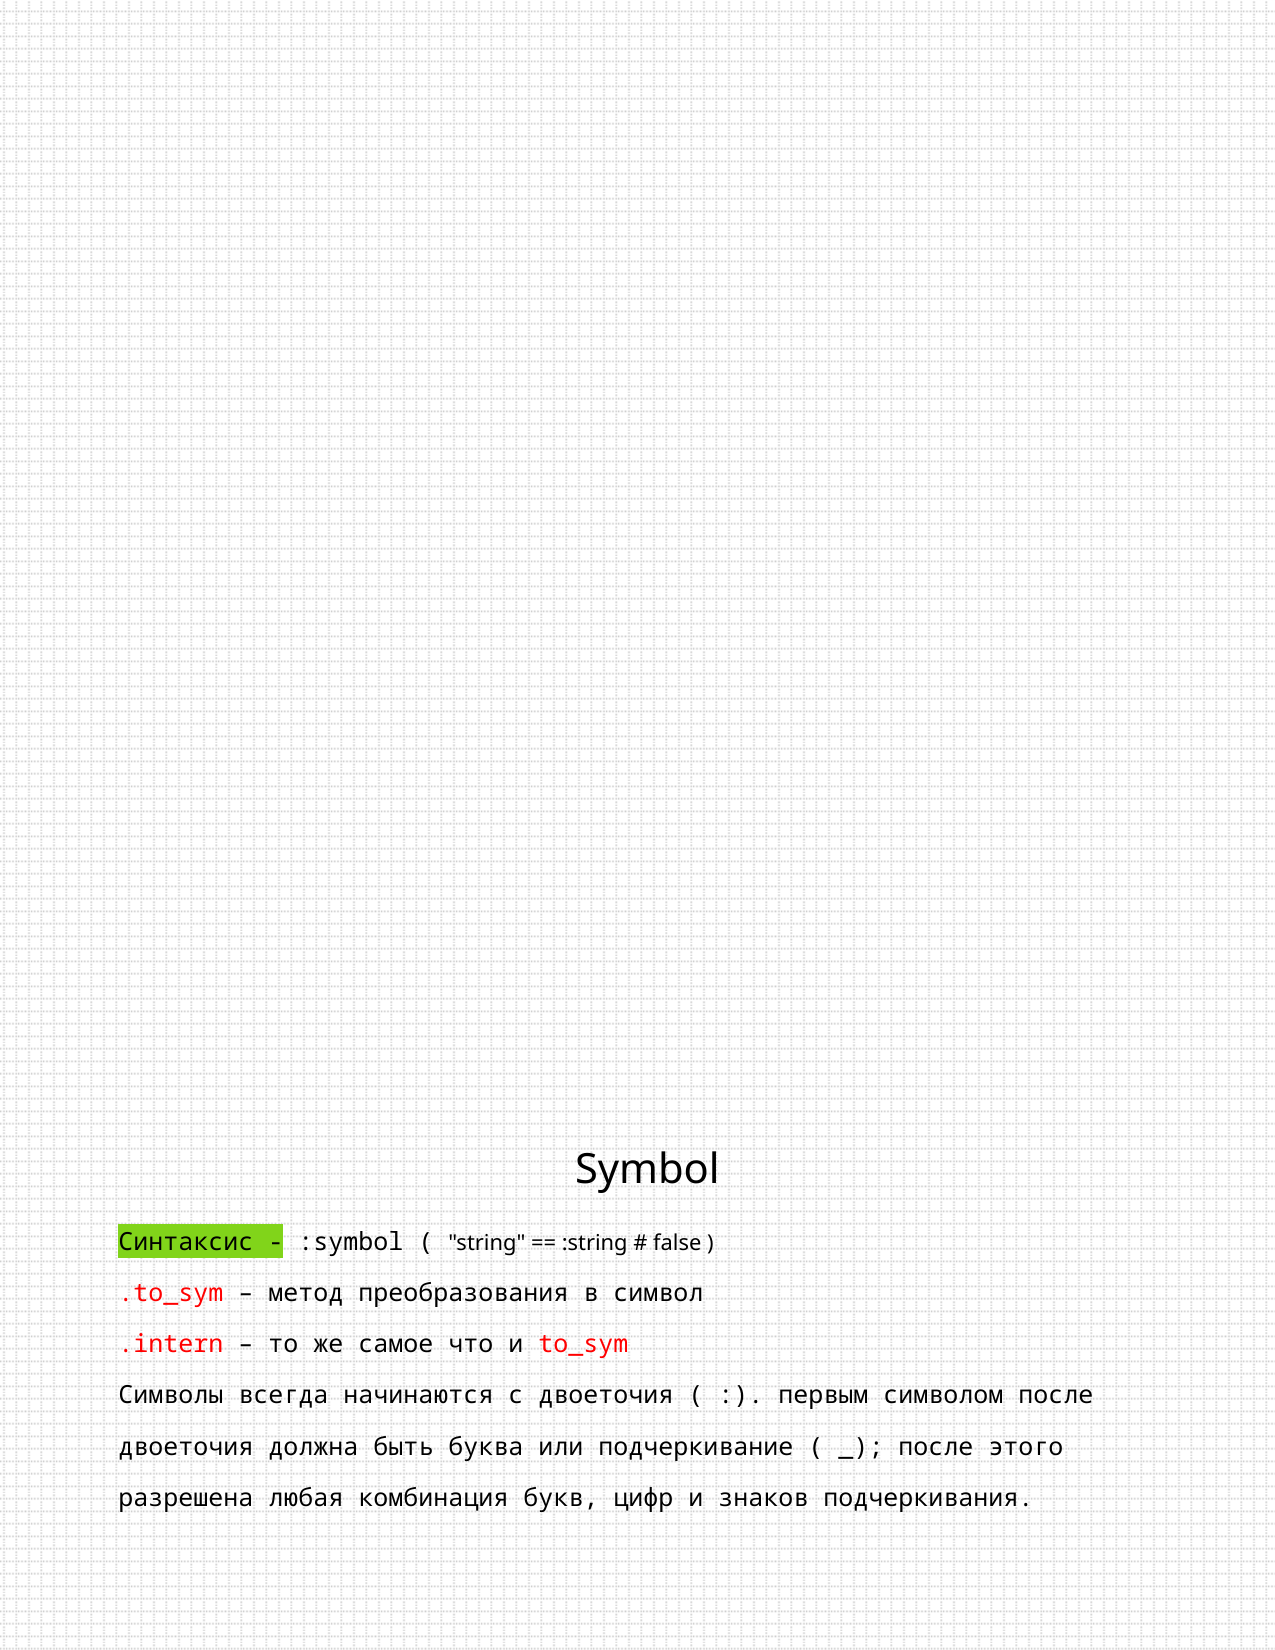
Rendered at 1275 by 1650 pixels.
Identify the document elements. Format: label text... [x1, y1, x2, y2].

picture [0, 0, 1275, 1650]
text Синтаксис - :symbol ( "string" == :string # false ) [118, 1224, 1176, 1258]
text .to_sym – метод преобразования в символ [118, 1275, 1176, 1309]
text .intern – то же самое что и to_sym [118, 1326, 1176, 1360]
text Символы всегда начинаются с двоеточия ( :). первым символом после двоеточия должна быть буква или подчеркивание ( _); после этого разрешена любая комбинация букв, цифр и знаков подчеркивания. [118, 1377, 1176, 1513]
text Symbol [118, 1139, 1176, 1196]
